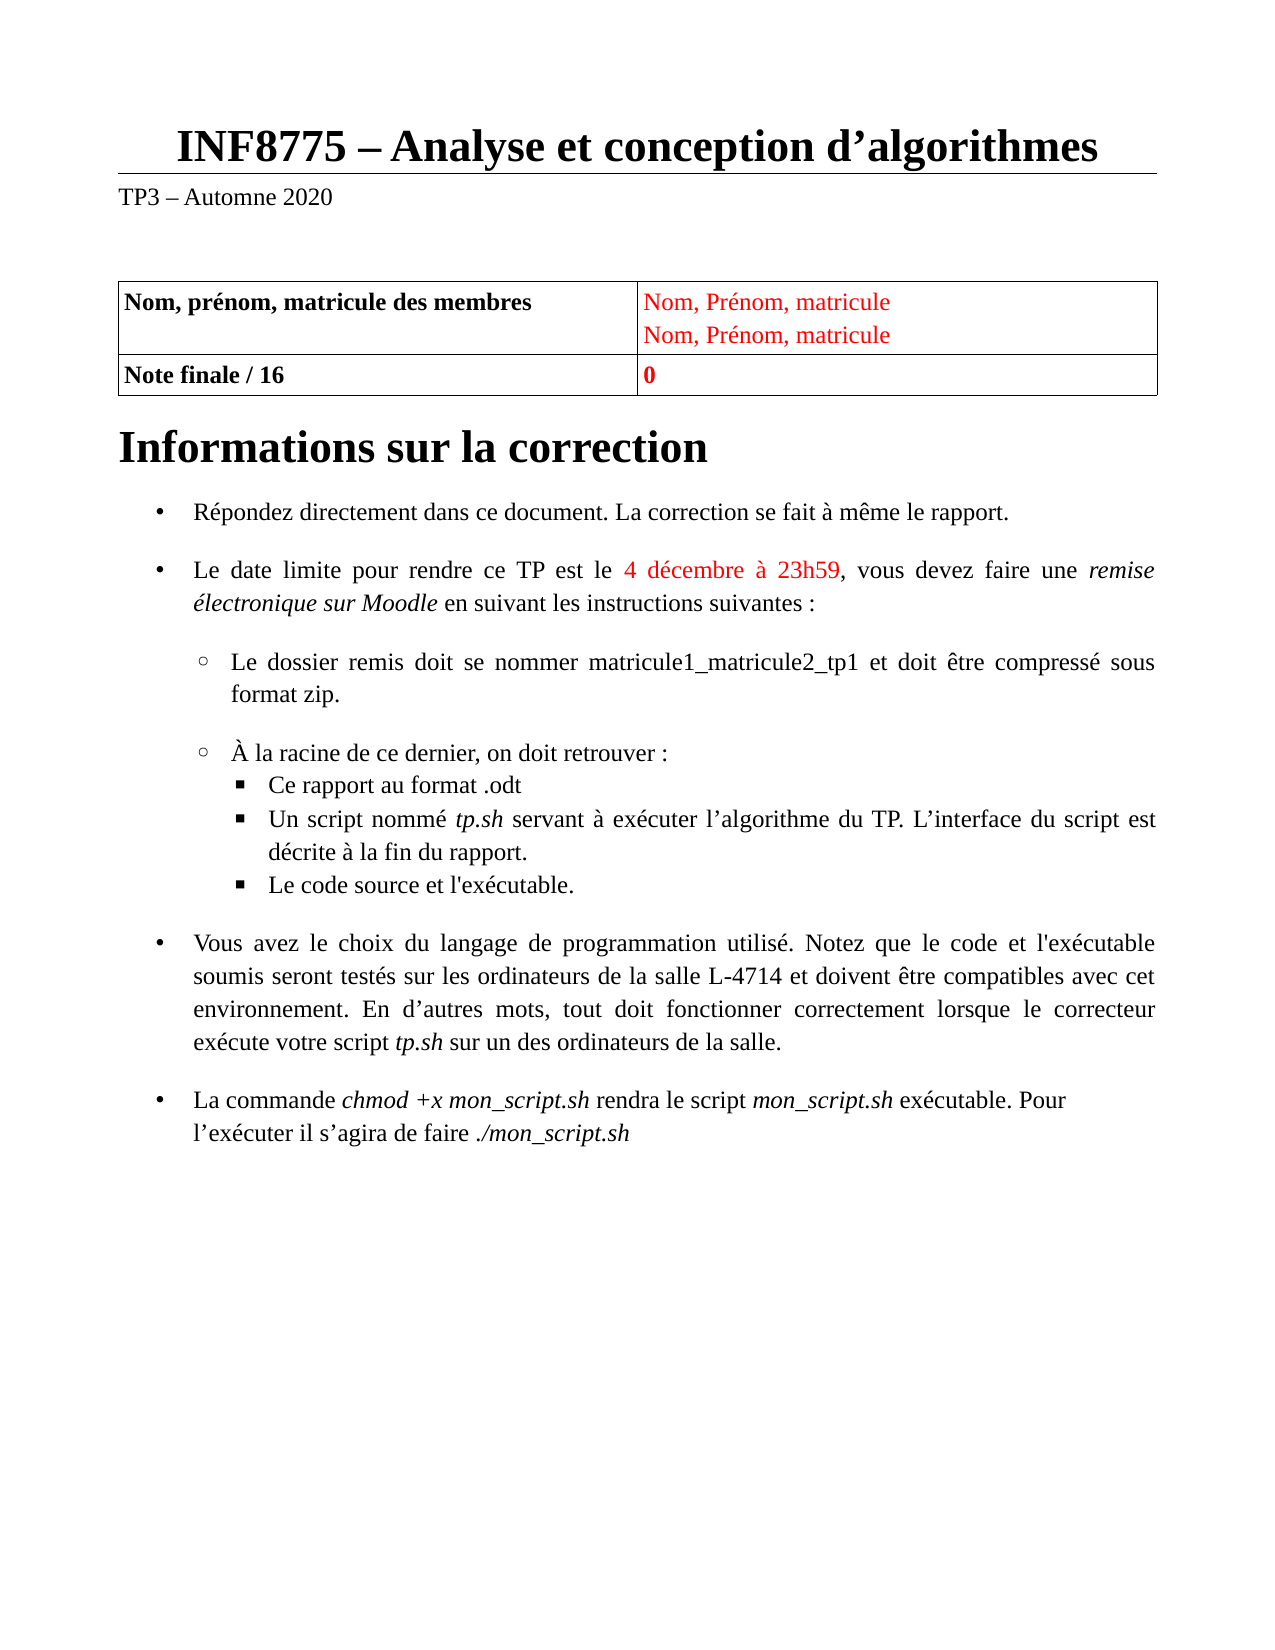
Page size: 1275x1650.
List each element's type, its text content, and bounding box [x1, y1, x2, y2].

table_cell Note finale / 16 [119, 355, 637, 395]
subtitle INF8775 – Analyse et conception d’algorithmes [118, 118, 1157, 173]
table_header Nom, prénom, matricule des membres [119, 282, 637, 354]
list Ce rapport au format .odt [231, 771, 1157, 799]
list Répondez directement dans ce document. La correction se fait à même le rapport. [156, 497, 1157, 526]
text TP3 – Automne 2020 [118, 182, 1157, 211]
list Vous avez le choix du langage de programmation utilisé. Notez que le code et l'exécutable soumis seront testés sur les ordinateurs de la salle L-4714 et doivent être compatibles avec cet environnement. En d’autres mots, tout doit fonctionner correctement lorsque le correcteur exécute votre script tp.sh sur un des ordinateurs de la salle. [156, 928, 1157, 1056]
list La commande chmod +x mon_script.sh rendra le script mon_script.sh exécutable. Pour l’exécuter il s’agira de faire ./mon_script.sh [156, 1085, 1157, 1147]
subtitle Informations sur la correction [118, 420, 1157, 472]
list Un script nommé tp.sh servant à exécuter l’algorithme du TP. L’interface du script est décrite à la fin du rapport. [231, 804, 1157, 865]
list Le code source et l'exécutable. [231, 870, 1157, 898]
table_cell 0 [638, 355, 1157, 395]
list À la racine de ce dernier, on doit retrouver : [193, 738, 1157, 766]
list Le date limite pour rendre ce TP est le 4 décembre à 23h59, vous devez faire une remise électronique sur Moodle en suivant les instructions suivantes : [156, 556, 1157, 617]
list Le dossier remis doit se nommer matricule1_matricule2_tp1 et doit être compressé sous format zip. [193, 647, 1157, 708]
table_header Nom, Prénom, matricule Nom, Prénom, matricule [638, 282, 1157, 354]
